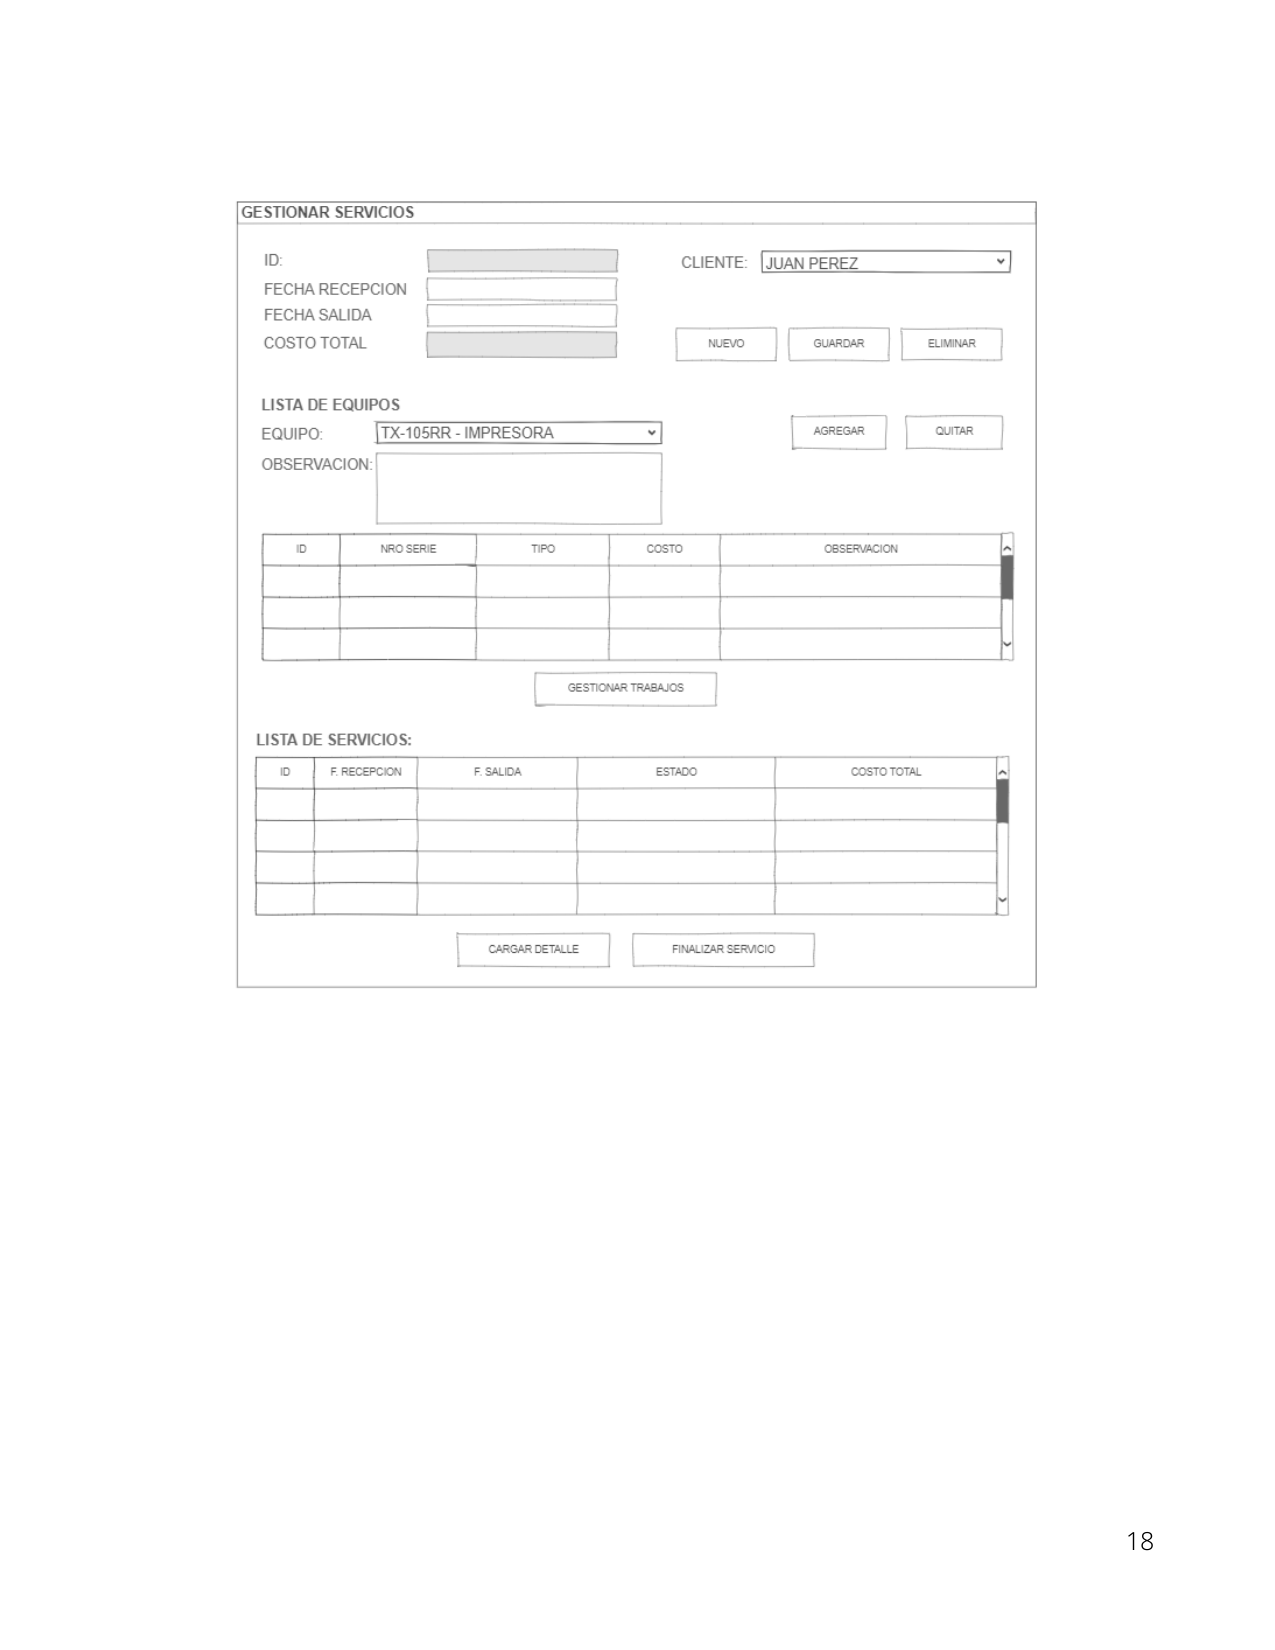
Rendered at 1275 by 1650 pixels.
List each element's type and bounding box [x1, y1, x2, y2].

picture [230, 198, 1045, 994]
